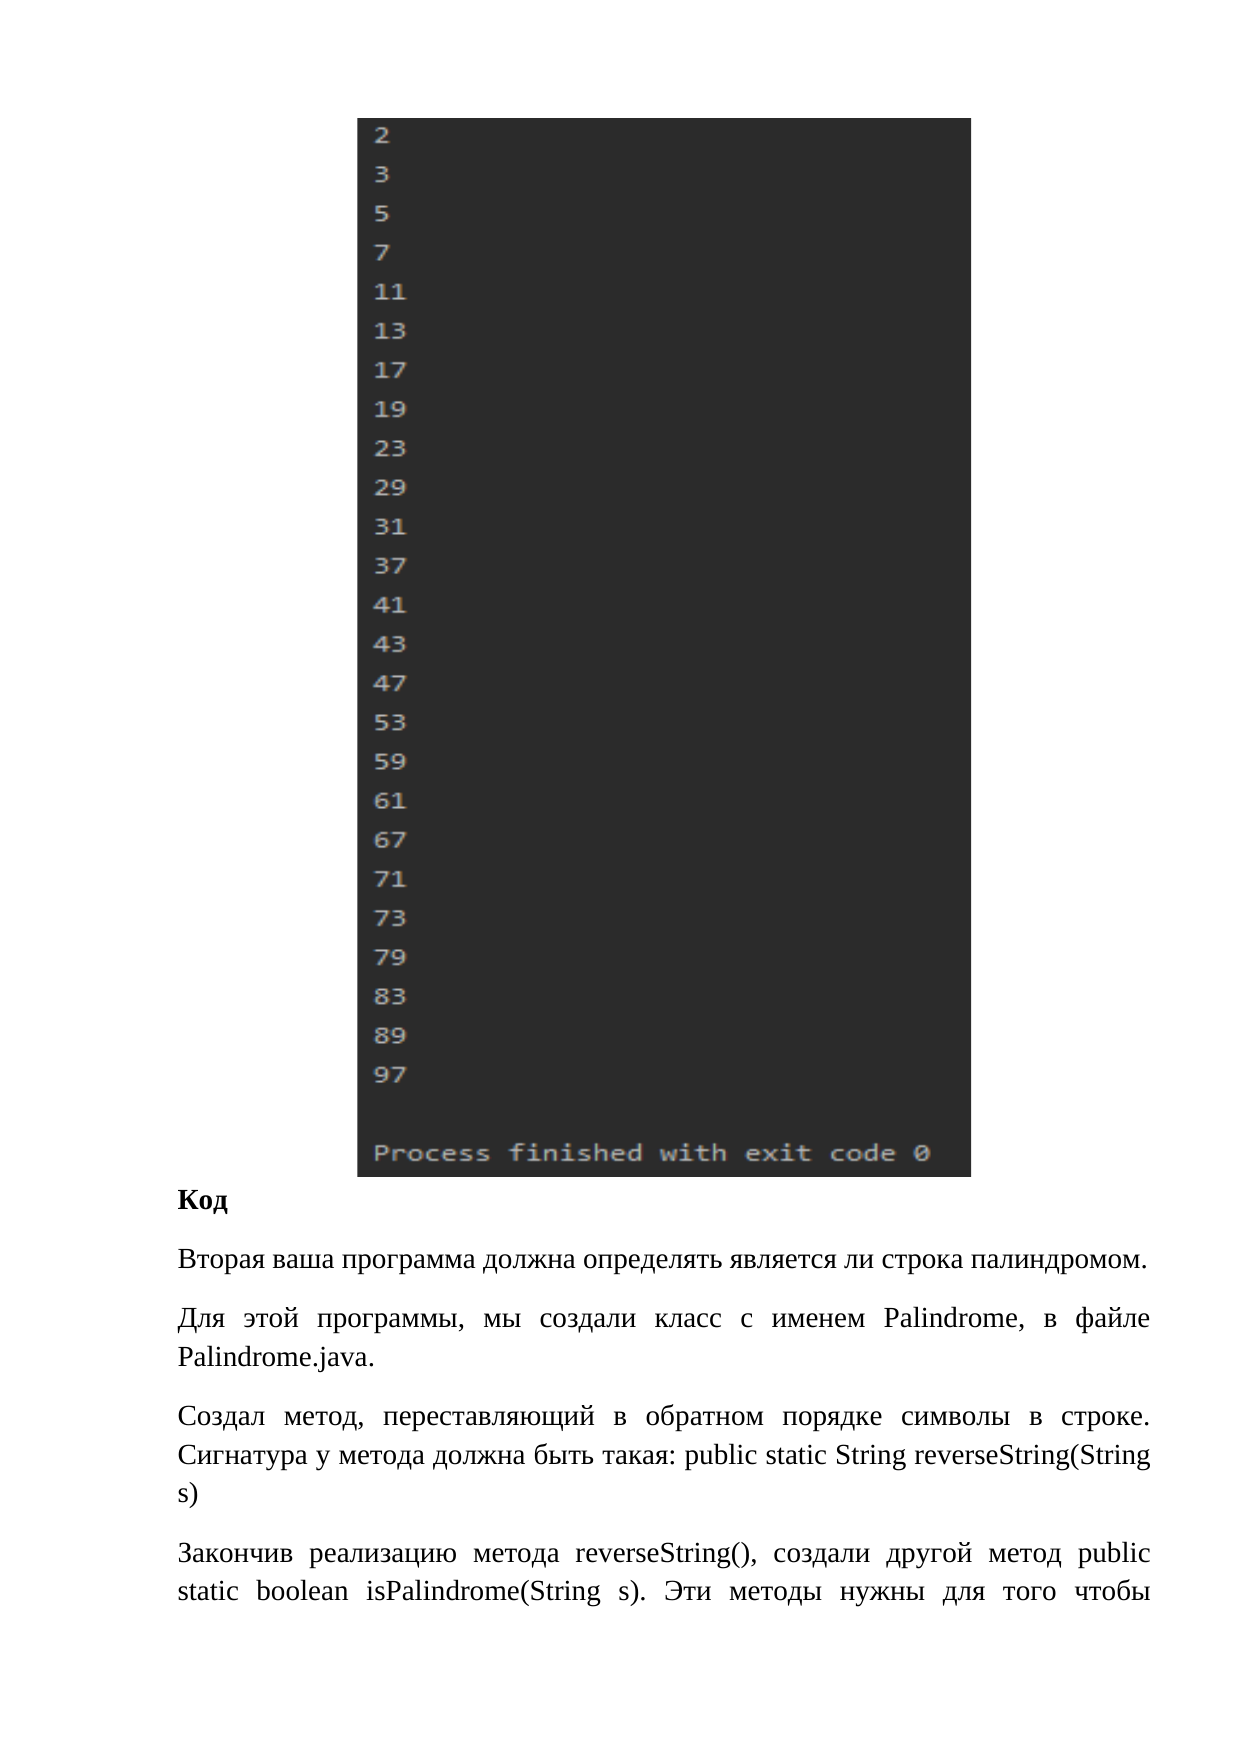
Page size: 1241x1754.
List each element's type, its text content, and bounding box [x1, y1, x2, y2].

text Создал метод, переставляющий в обратном порядке символы в строке. Сигнатура у метода должна быть такая: public static String reverseString(String s) [177, 1398, 1152, 1509]
text Код [177, 118, 1152, 1215]
text Закончив реализацию метода reverseString(), создали другой метод public static boolean isPalindrome(String s). Эти методы нужны для того чтобы [177, 1535, 1152, 1607]
picture [357, 118, 972, 1177]
text Для этой программы, мы создали класс с именем Palindrome, в файле Palindrome.java. [177, 1301, 1152, 1373]
text Вторая ваша программа должна определять является ли строка палиндромом. [177, 1241, 1152, 1275]
